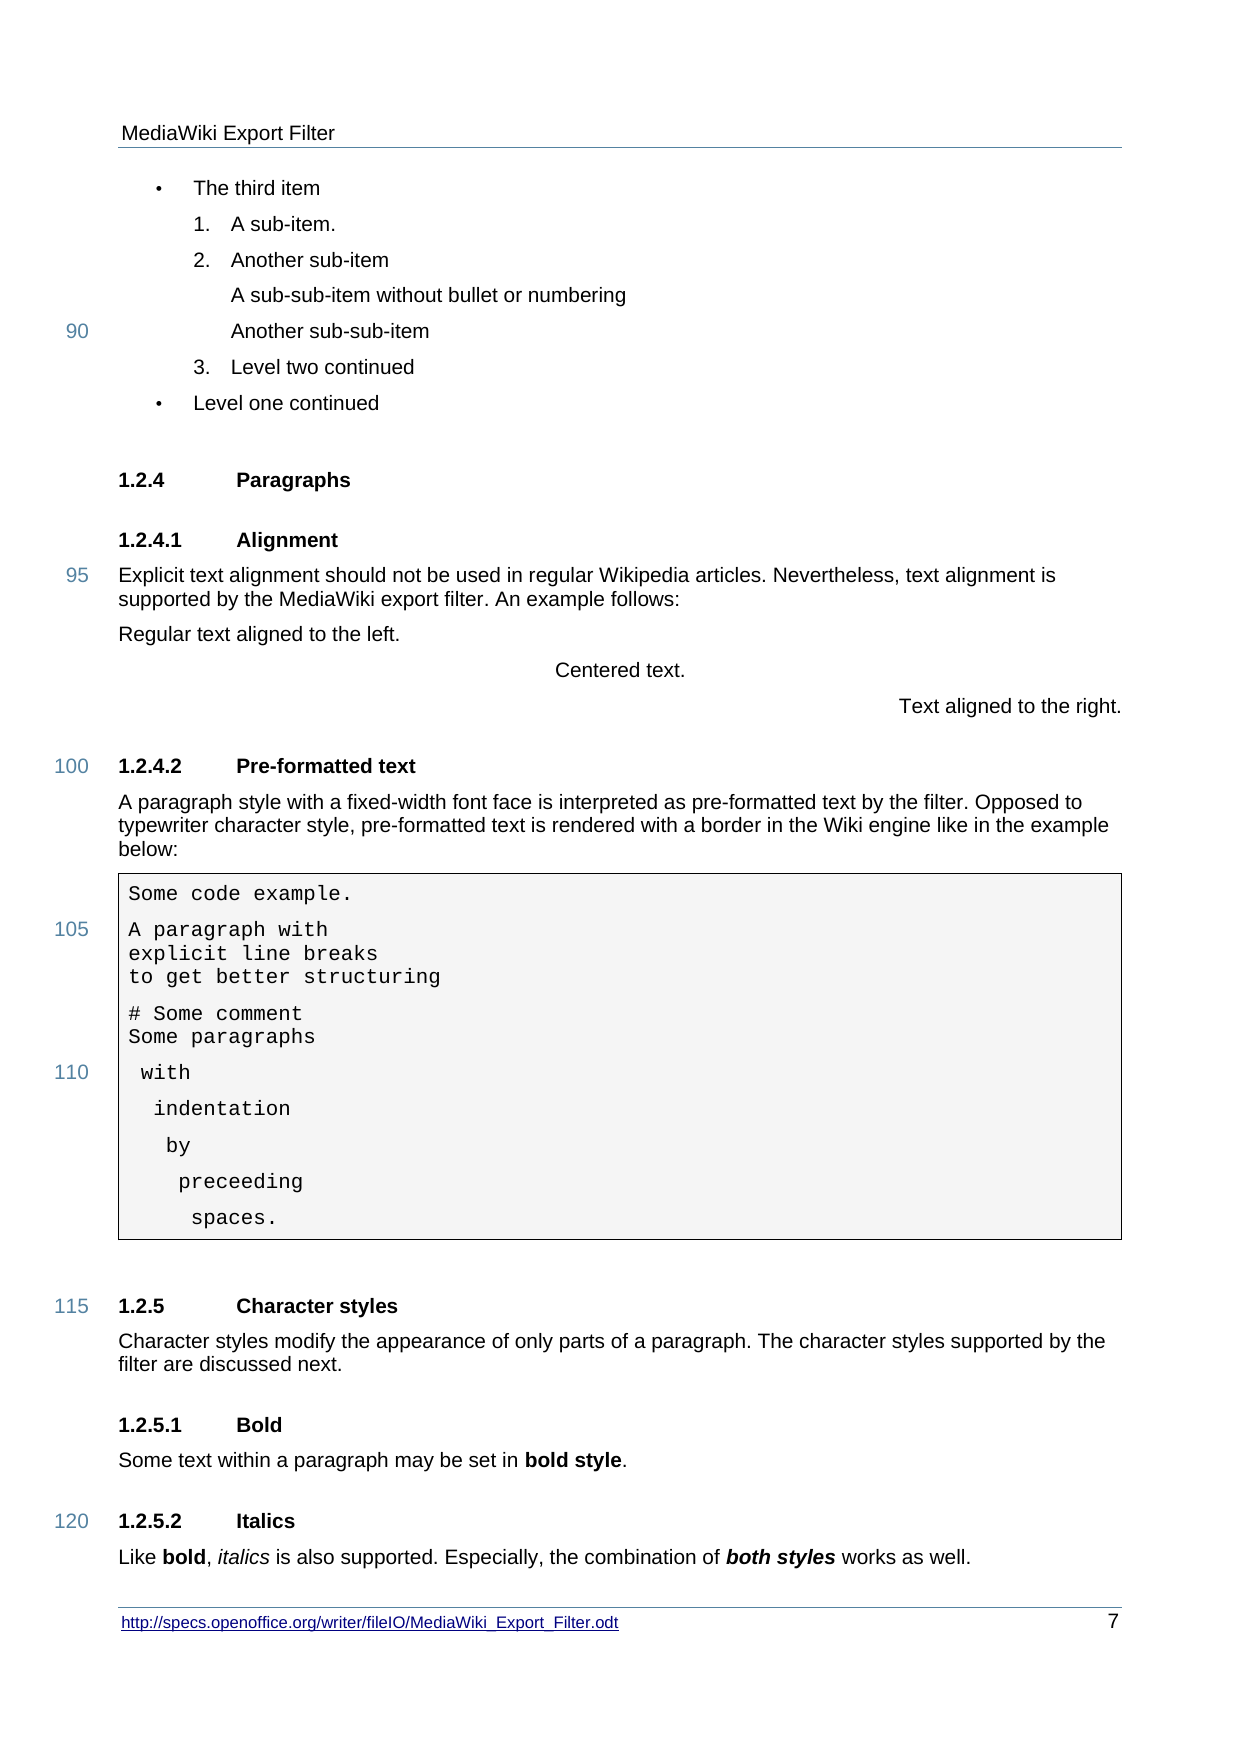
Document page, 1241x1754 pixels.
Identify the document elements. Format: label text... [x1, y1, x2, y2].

list A sub-item. [193, 212, 1122, 236]
list Level one continued [156, 391, 1122, 414]
text with [119, 1052, 1121, 1086]
subtitle Pre-formatted text [118, 755, 1122, 778]
text # Some comment Some paragraphs [119, 993, 1121, 1050]
subtitle Character styles [118, 1294, 1122, 1317]
list The third item [156, 177, 1122, 200]
text Centered text. [118, 659, 1122, 682]
text Text aligned to the right. [118, 694, 1122, 718]
subtitle Bold [118, 1413, 1122, 1436]
text by [119, 1125, 1121, 1158]
text spaces. [119, 1197, 1121, 1239]
text indentation [119, 1088, 1121, 1122]
text A paragraph style with a fixed-width font face is interpreted as pre-formatted text by the filter. Opposed to typewriter character style, pre-formatted text is rendered with a border in the Wiki engine like in the example below: [118, 791, 1122, 861]
text Regular text aligned to the left. [118, 623, 1122, 646]
text Character styles modify the appearance of only parts of a paragraph. The character styles supported by the filter are discussed next. [118, 1329, 1122, 1376]
text Like bold, italics is also supported. Especially, the combination of both styles works as well. [118, 1545, 1122, 1569]
text A paragraph with explicit line breaks to get better structuring [119, 909, 1121, 990]
list A sub-sub-item without bullet or numbering [231, 284, 1122, 307]
subtitle Paragraphs [118, 468, 1122, 491]
list Another sub-item [193, 248, 1122, 271]
text Explicit text alignment should not be used in regular Wikipedia articles. Nevertheless, text alignment is supported by the MediaWiki export filter. An example follows: [118, 564, 1122, 610]
subtitle Alignment [118, 528, 1122, 551]
text Some code example. [119, 874, 1121, 907]
text preceeding [119, 1161, 1121, 1194]
text Some text within a paragraph may be set in bold style. [118, 1449, 1122, 1472]
list Level two continued [193, 355, 1122, 379]
list Another sub-sub-item [231, 320, 1122, 343]
subtitle Italics [118, 1510, 1122, 1533]
